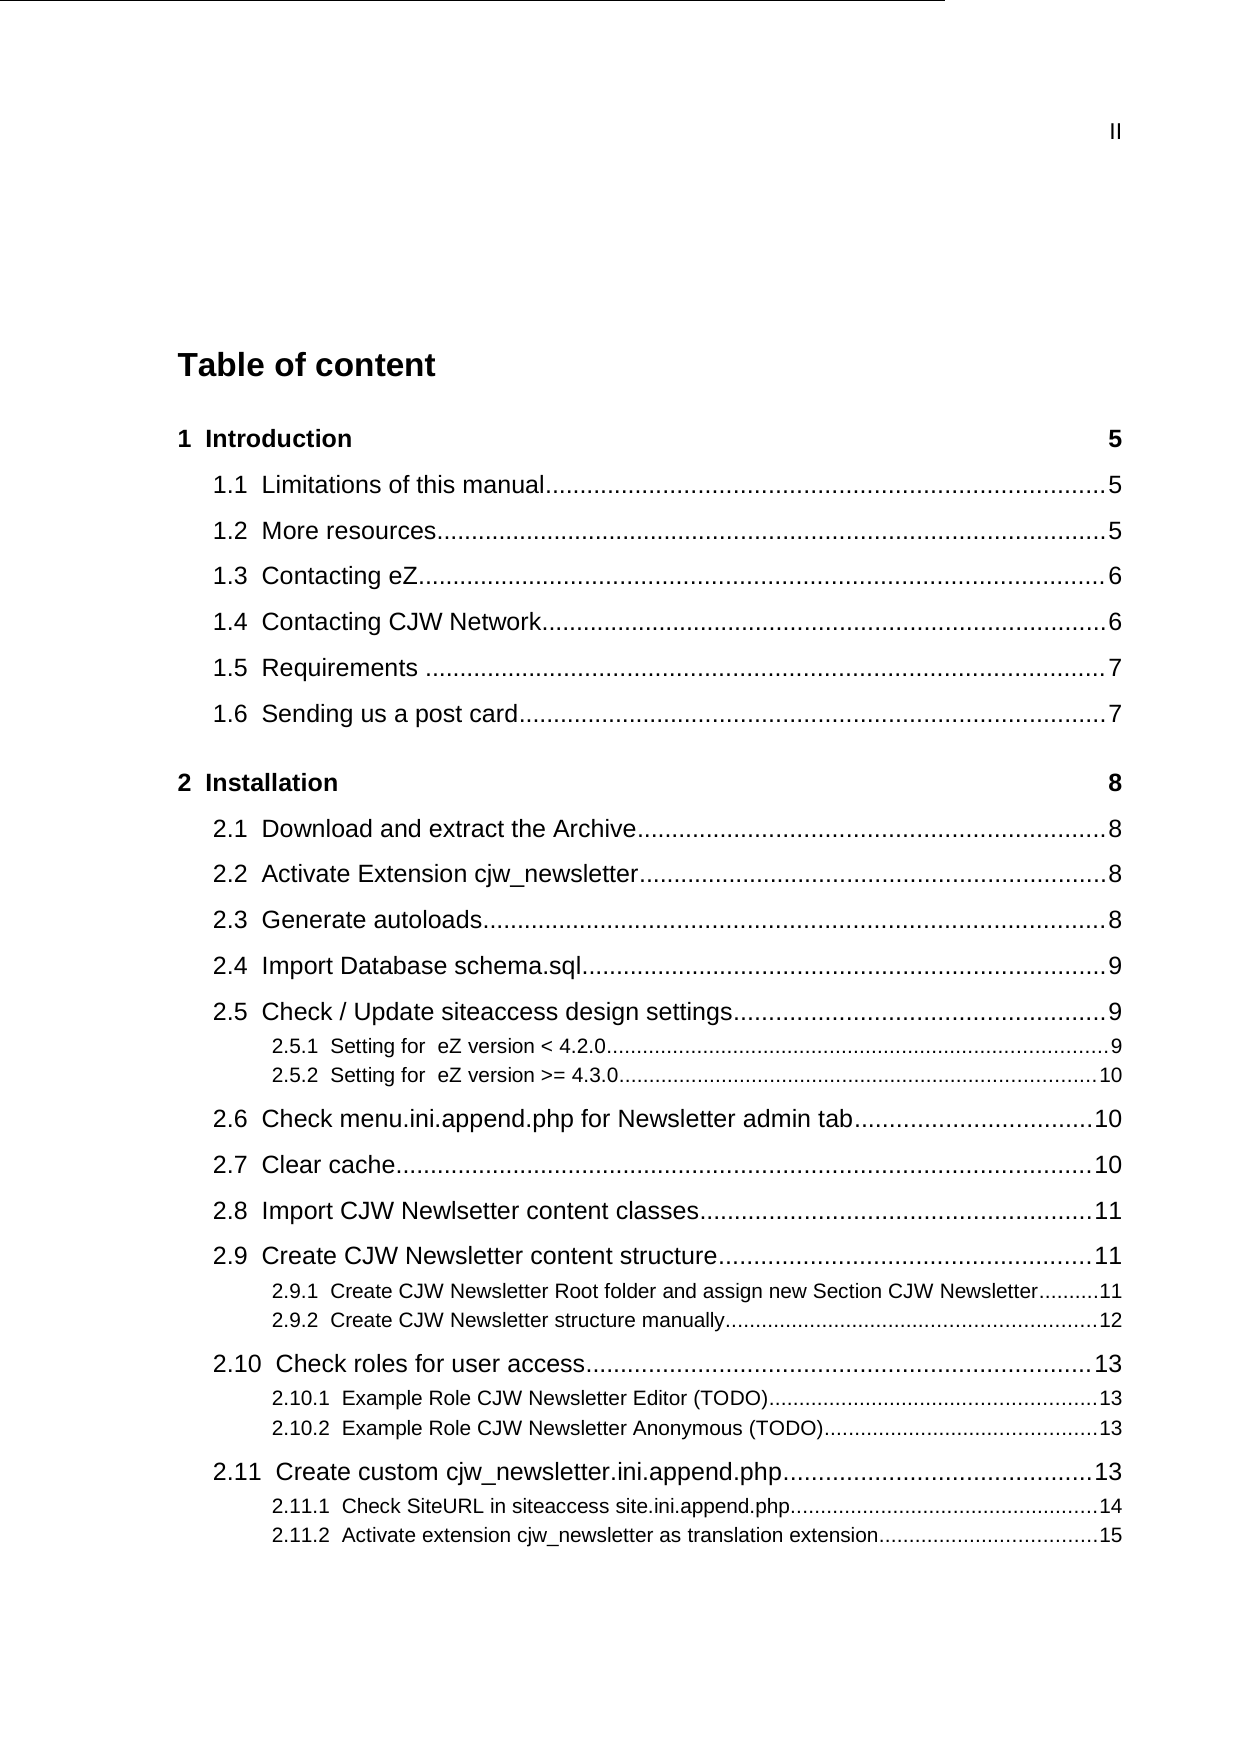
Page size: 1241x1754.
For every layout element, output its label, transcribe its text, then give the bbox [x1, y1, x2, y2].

text 2.2 Activate Extension cjw_newsletter 8 [213, 860, 1122, 888]
text 2.3 Generate autoloads 8 [213, 906, 1122, 934]
text 2.5 Check / Update siteaccess design settings 9 [213, 997, 1122, 1026]
text 2.8 Import CJW Newlsetter content classes 11 [213, 1197, 1122, 1224]
text 2.4 Import Database schema.sql 9 [213, 952, 1122, 980]
subtitle Table of content [177, 346, 1122, 384]
text 1.3 Contacting eZ 6 [213, 562, 1122, 590]
text 2.11 Create custom cjw_newsletter.ini.append.php 13 [213, 1457, 1122, 1486]
text 2.9.1 Create CJW Newsletter Root folder and assign new Section CJW Newsletter 11 [272, 1279, 1122, 1303]
text 1.4 Contacting CJW Network 6 [213, 608, 1122, 636]
text 2.6 Check menu.ini.append.php for Newsletter admin tab 10 [213, 1105, 1122, 1133]
text 2.10.1 Example Role CJW Newsletter Editor (TODO) 13 [272, 1387, 1122, 1410]
text 2.10.2 Example Role CJW Newsletter Anonymous (TODO) 13 [272, 1416, 1122, 1440]
text 2.11.2 Activate extension cjw_newsletter as translation extension 15 [272, 1524, 1122, 1547]
text 2.9 Create CJW Newsletter content structure 11 [213, 1242, 1122, 1270]
text 2.11.1 Check SiteURL in siteaccess site.ini.append.php 14 [272, 1494, 1122, 1518]
text 1.1 Limitations of this manual 5 [213, 471, 1122, 499]
text 2.9.2 Create CJW Newsletter structure manually 12 [272, 1309, 1122, 1332]
text 2.10 Check roles for user access 13 [213, 1350, 1122, 1378]
text 1.6 Sending us a post card 7 [213, 699, 1122, 727]
text 1.2 More resources 5 [213, 517, 1122, 544]
text 2 Installation 8 [177, 769, 1122, 797]
text 1 Introduction 5 [177, 425, 1122, 453]
text 2.5.2 Setting for eZ version >= 4.3.0 10 [272, 1064, 1122, 1087]
text 2.7 Clear cache 10 [213, 1151, 1122, 1179]
text 2.1 Download and extract the Archive 8 [213, 814, 1122, 843]
text 2.5.1 Setting for eZ version < 4.2.0 9 [272, 1034, 1122, 1058]
text 1.5 Requirements 7 [213, 654, 1122, 682]
